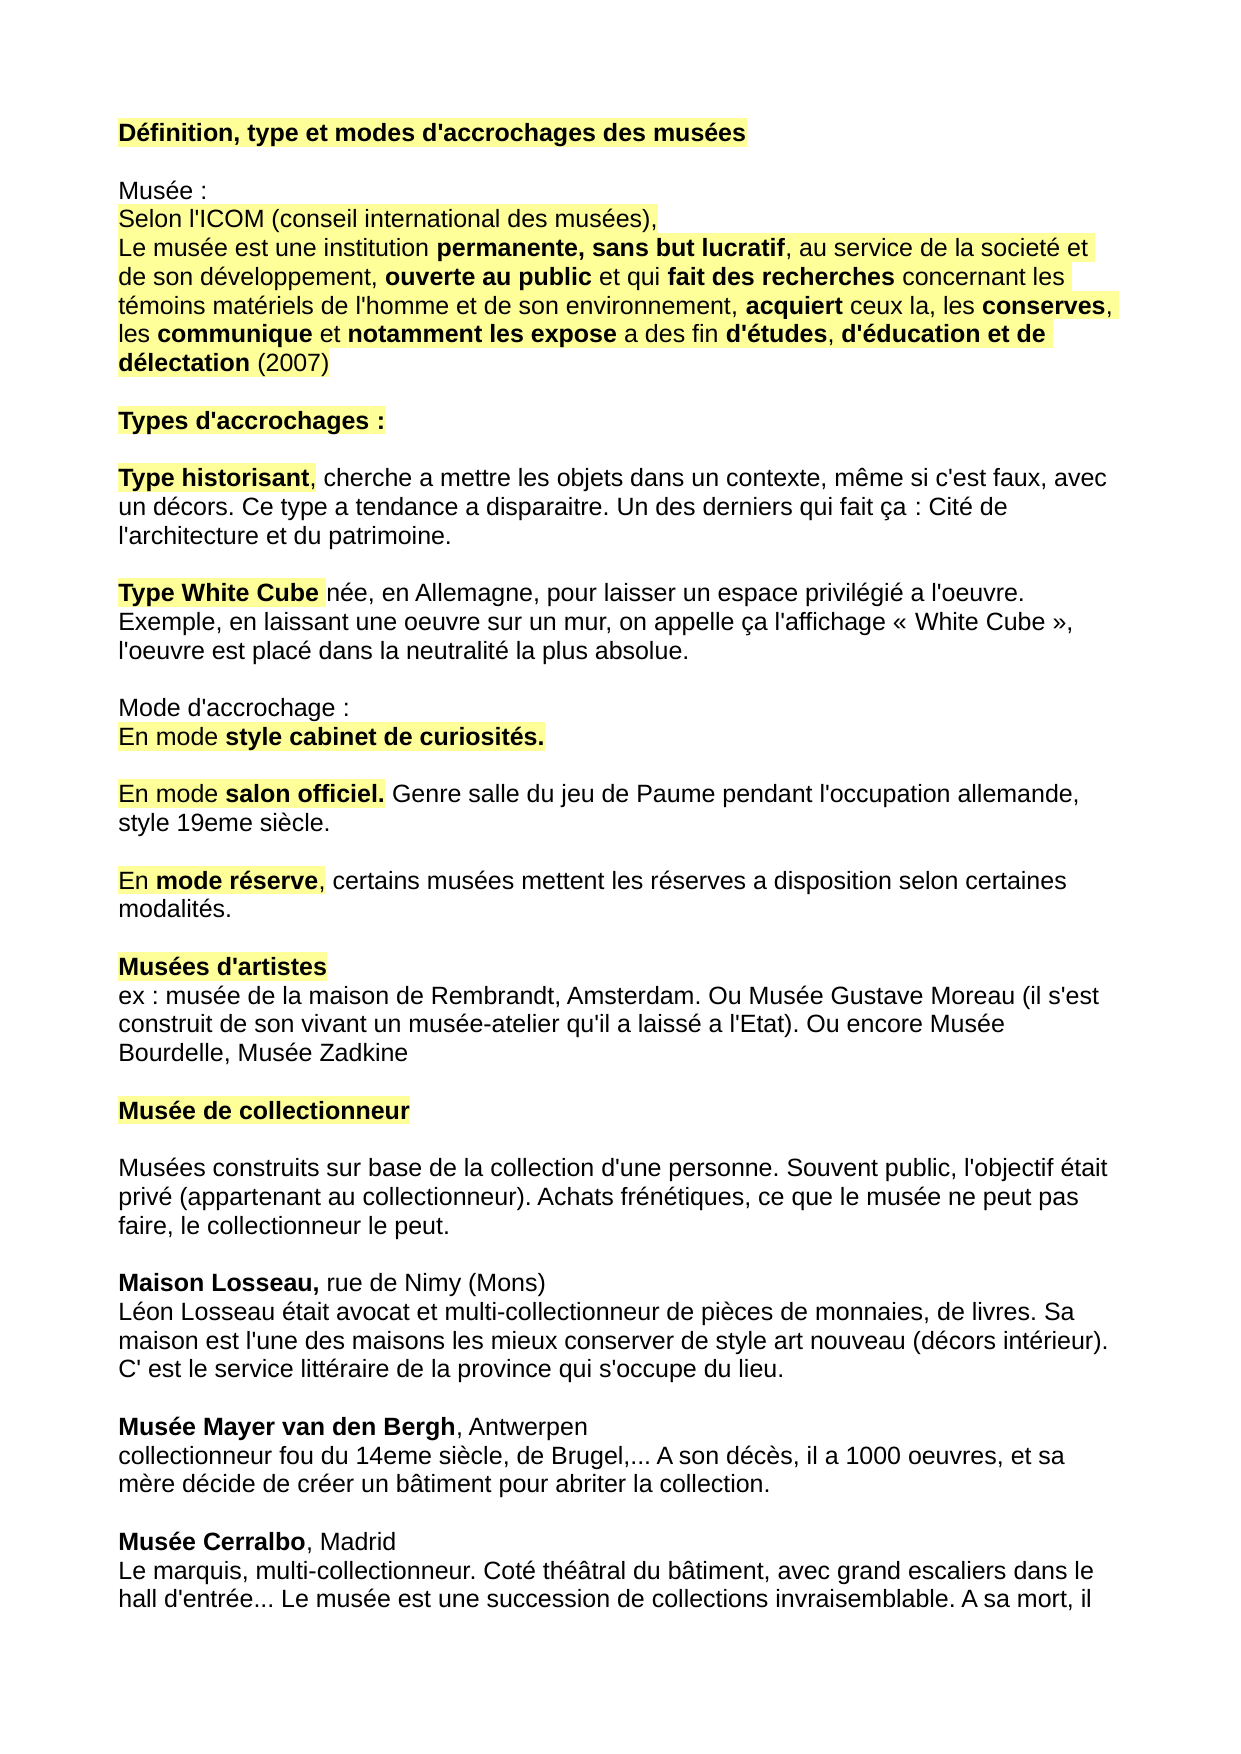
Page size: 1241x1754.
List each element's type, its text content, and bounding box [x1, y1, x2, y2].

text Musées d'artistes [118, 952, 1122, 981]
text Léon Losseau était avocat et multi-collectionneur de pièces de monnaies, de livres. Sa maison est l'une des maisons les mieux conserver de style art nouveau (décors intérieur). C' est le service littéraire de la province qui s'occupe du lieu. [118, 1297, 1122, 1383]
text ex : musée de la maison de Rembrandt, Amsterdam. Ou Musée Gustave Moreau (il s'est construit de son vivant un musée-atelier qu'il a laissé a l'Etat). Ou encore Musée Bourdelle, Musée Zadkine [118, 981, 1122, 1067]
text Musée : [118, 176, 1122, 204]
text Types d'accrochages : [118, 406, 1122, 434]
text Musée Cerralbo, Madrid [118, 1527, 1122, 1556]
text Selon l'ICOM (conseil international des musées), [118, 204, 1122, 233]
text Définition, type et modes d'accrochages des musées [118, 118, 1122, 147]
text En mode style cabinet de curiosités. [118, 722, 1122, 751]
text Le marquis, multi-collectionneur. Coté théâtral du bâtiment, avec grand escaliers dans le hall d'entrée... Le musée est une succession de collections invraisemblable. A sa mort, il [118, 1556, 1122, 1613]
text Le musée est une institution permanente, sans but lucratif, au service de la societé et de son développement, ouverte au public et qui fait des recherches concernant les témoins matériels de l'homme et de son environnement, acquiert ceux la, les conserves, les communique et notamment les expose a des fin d'études, d'éducation et de délectation (2007) [118, 233, 1122, 377]
text Type historisant, cherche a mettre les objets dans un contexte, même si c'est faux, avec un décors. Ce type a tendance a disparaitre. Un des derniers qui fait ça : Cité de l'architecture et du patrimoine. [118, 463, 1122, 549]
text Maison Losseau, rue de Nimy (Mons) [118, 1268, 1122, 1297]
text Type White Cube née, en Allemagne, pour laisser un espace privilégié a l'oeuvre. Exemple, en laissant une oeuvre sur un mur, on appelle ça l'affichage « White Cube », l'oeuvre est placé dans la neutralité la plus absolue. [118, 578, 1122, 664]
text Mode d'accrochage : [118, 693, 1122, 722]
text Musée de collectionneur [118, 1096, 1122, 1124]
text Musée Mayer van den Bergh, Antwerpen [118, 1412, 1122, 1441]
text collectionneur fou du 14eme siècle, de Brugel,... A son décès, il a 1000 oeuvres, et sa mère décide de créer un bâtiment pour abriter la collection. [118, 1441, 1122, 1498]
text En mode réserve, certains musées mettent les réserves a disposition selon certaines modalités. [118, 866, 1122, 923]
text En mode salon officiel. Genre salle du jeu de Paume pendant l'occupation allemande, style 19eme siècle. [118, 779, 1122, 837]
text Musées construits sur base de la collection d'une personne. Souvent public, l'objectif était privé (appartenant au collectionneur). Achats frénétiques, ce que le musée ne peut pas faire, le collectionneur le peut. [118, 1153, 1122, 1239]
